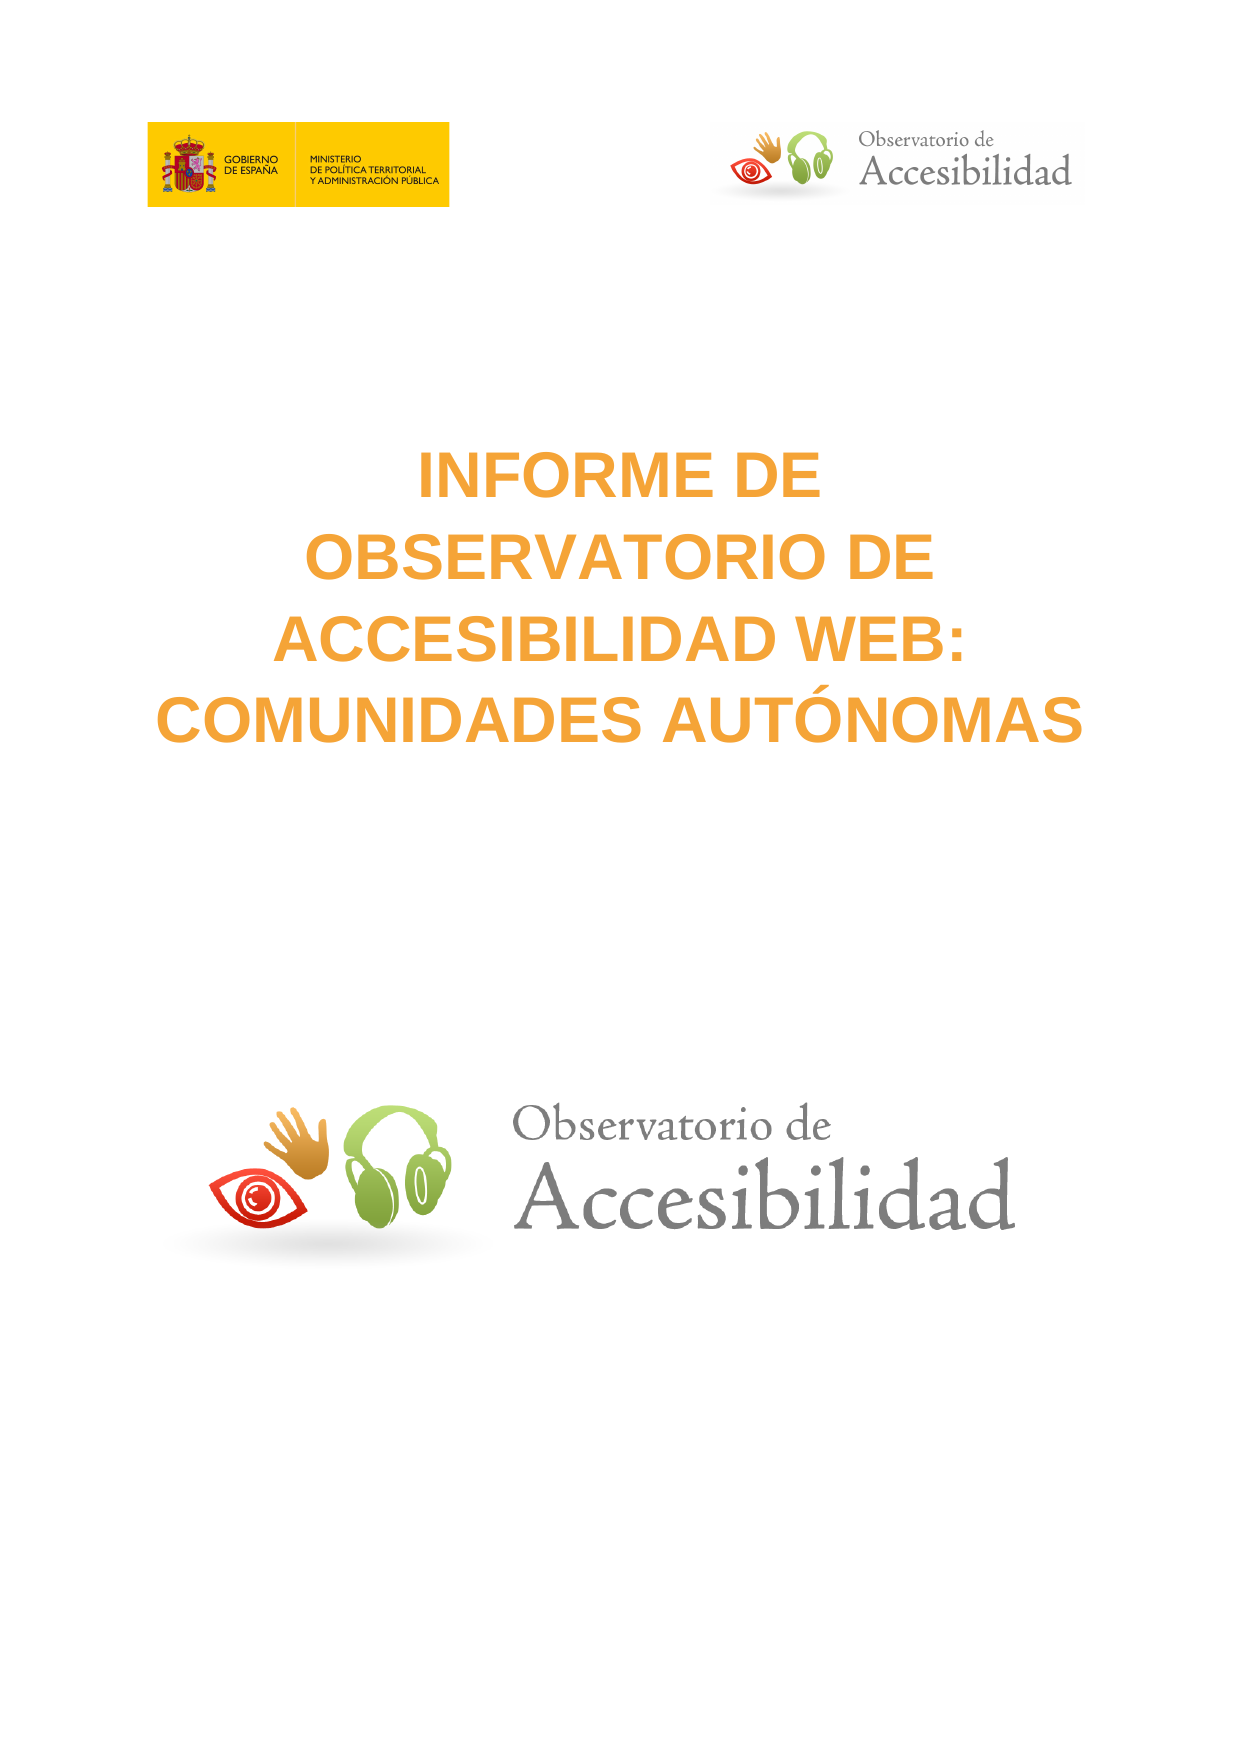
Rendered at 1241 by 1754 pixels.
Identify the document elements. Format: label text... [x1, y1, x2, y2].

text [fecha] [0, 1666, 1193, 1709]
text Informe de Observatorio de Accesibilidad Web: Comunidades Autónomas [148, 437, 1092, 757]
